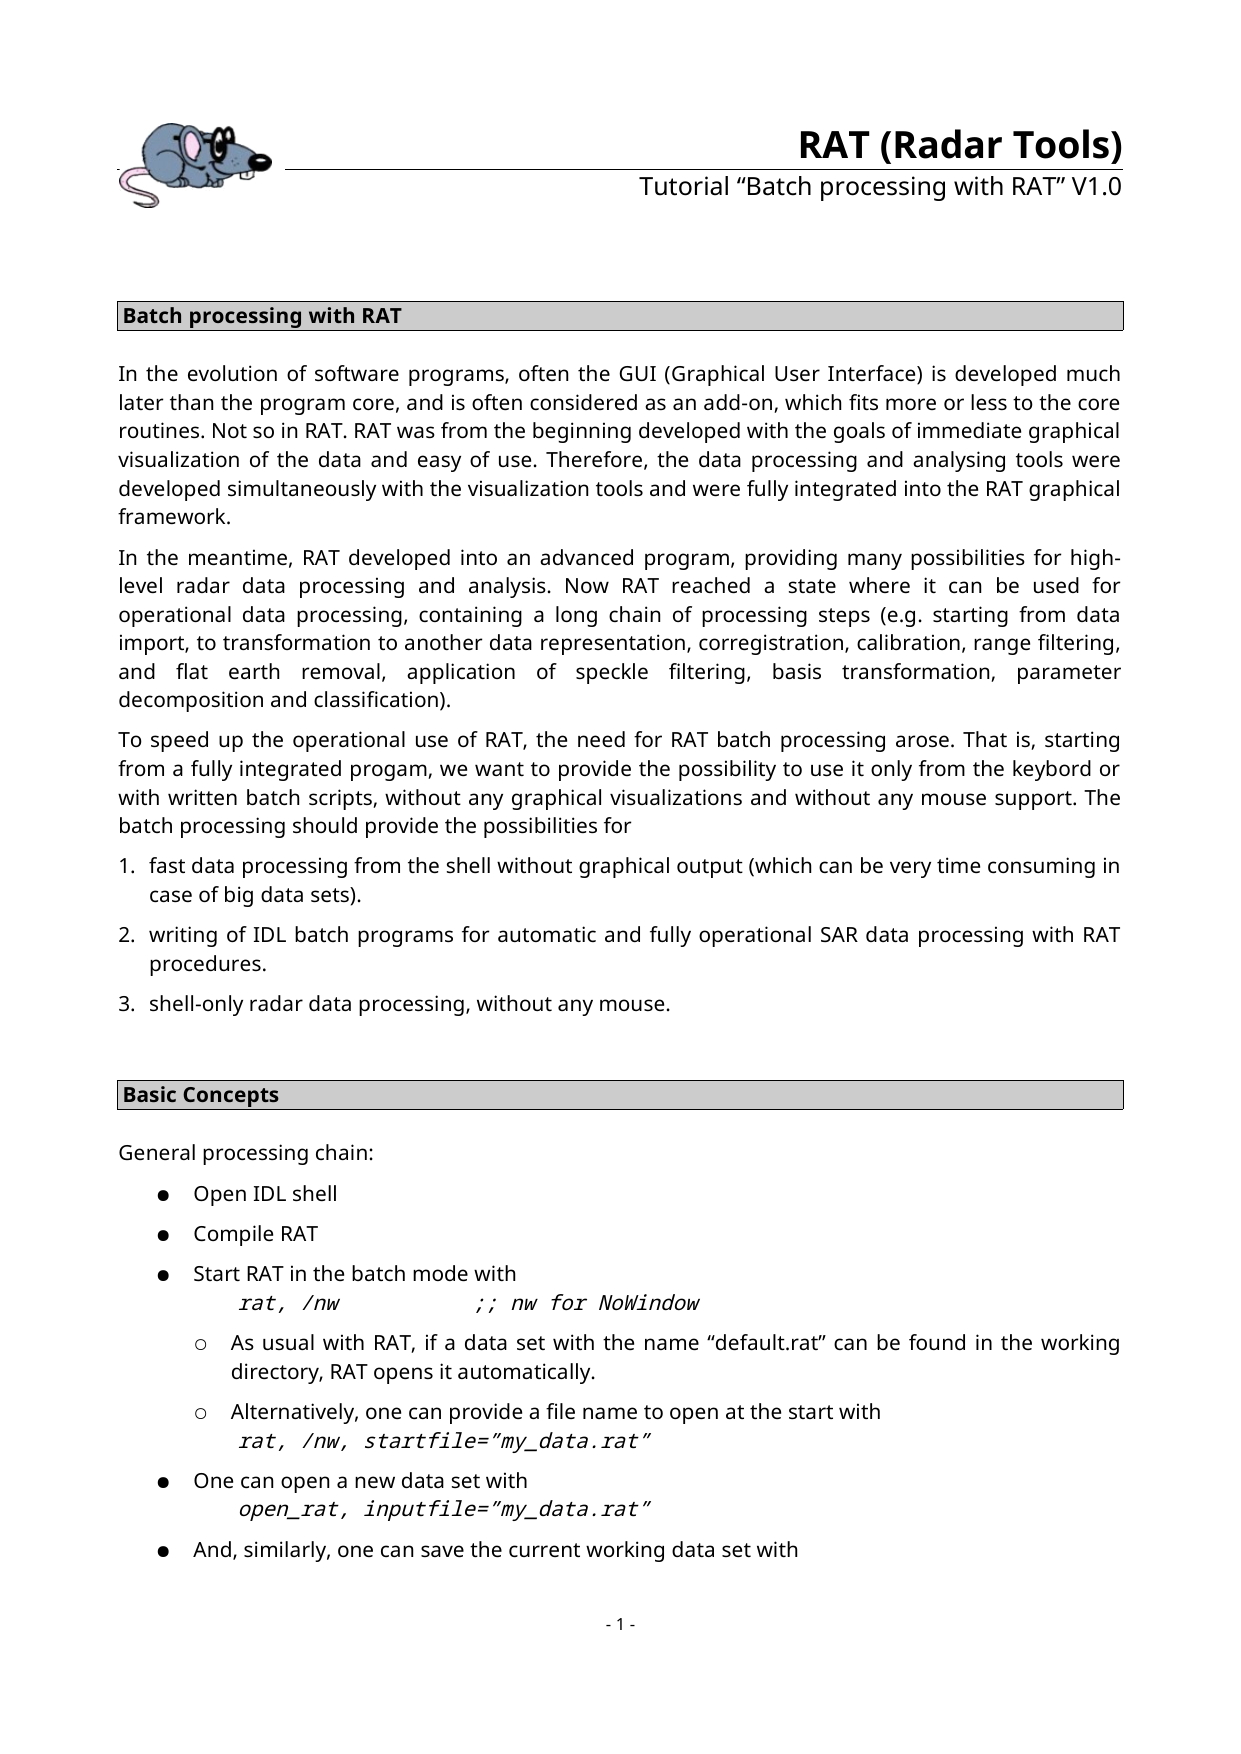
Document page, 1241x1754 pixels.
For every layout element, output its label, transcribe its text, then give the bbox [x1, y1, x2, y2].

list Open IDL shell [156, 1179, 1123, 1207]
text RAT (Radar Tools) [117, 118, 1123, 169]
list As usual with RAT, if a data set with the name “default.rat” can be found in the working directory, RAT opens it automatically. [193, 1328, 1123, 1385]
list Compile RAT [156, 1219, 1123, 1247]
text In the evolution of software programs, often the GUI (Graphical User Interface) is developed much later than the program core, and is often considered as an add-on, which fits more or less to the core routines. Not so in RAT. RAT was from the beginning developed with the goals of immediate graphical visualization of the data and easy of use. Therefore, the data processing and analysing tools were developed simultaneously with the visualization tools and were fully integrated into the RAT graphical framework. [118, 359, 1123, 531]
list shell-only radar data processing, without any mouse. [118, 989, 1123, 1018]
text In the meantime, RAT developed into an advanced program, providing many possibilities for high-level radar data processing and analysis. Now RAT reached a state where it can be used for operational data processing, containing a long chain of processing steps (e.g. starting from data import, to transformation to another data representation, corregistration, calibration, range filtering, and flat earth removal, application of speckle filtering, basis transformation, parameter decomposition and classification). [118, 542, 1123, 714]
text Batch processing with RAT [118, 302, 1123, 330]
list Start RAT in the batch mode with rat, /nw ;; nw for NoWindow [156, 1259, 1123, 1316]
text Basic Concepts [118, 1081, 1123, 1109]
text To speed up the operational use of RAT, the need for RAT batch processing arose. That is, starting from a fully integrated progam, we want to provide the possibility to use it only from the keybord or with written batch scripts, without any graphical visualizations and without any mouse support. The batch processing should provide the possibilities for [118, 725, 1123, 839]
list fast data processing from the shell without graphical output (which can be very time consuming in case of big data sets). [118, 851, 1123, 908]
list writing of IDL batch programs for automatic and fully operational SAR data processing with RAT procedures. [118, 920, 1123, 977]
text Tutorial “Batch processing with RAT” V1.0 [285, 170, 1123, 203]
list And, similarly, one can save the current working data set with [156, 1535, 1123, 1563]
list One can open a new data set with open_rat, inputfile=”my_data.rat” [156, 1466, 1123, 1523]
picture [119, 123, 272, 208]
text General processing chain: [118, 1138, 1123, 1167]
list Alternatively, one can provide a file name to open at the start with rat, /nw, startfile=”my_data.rat” [193, 1397, 1123, 1454]
